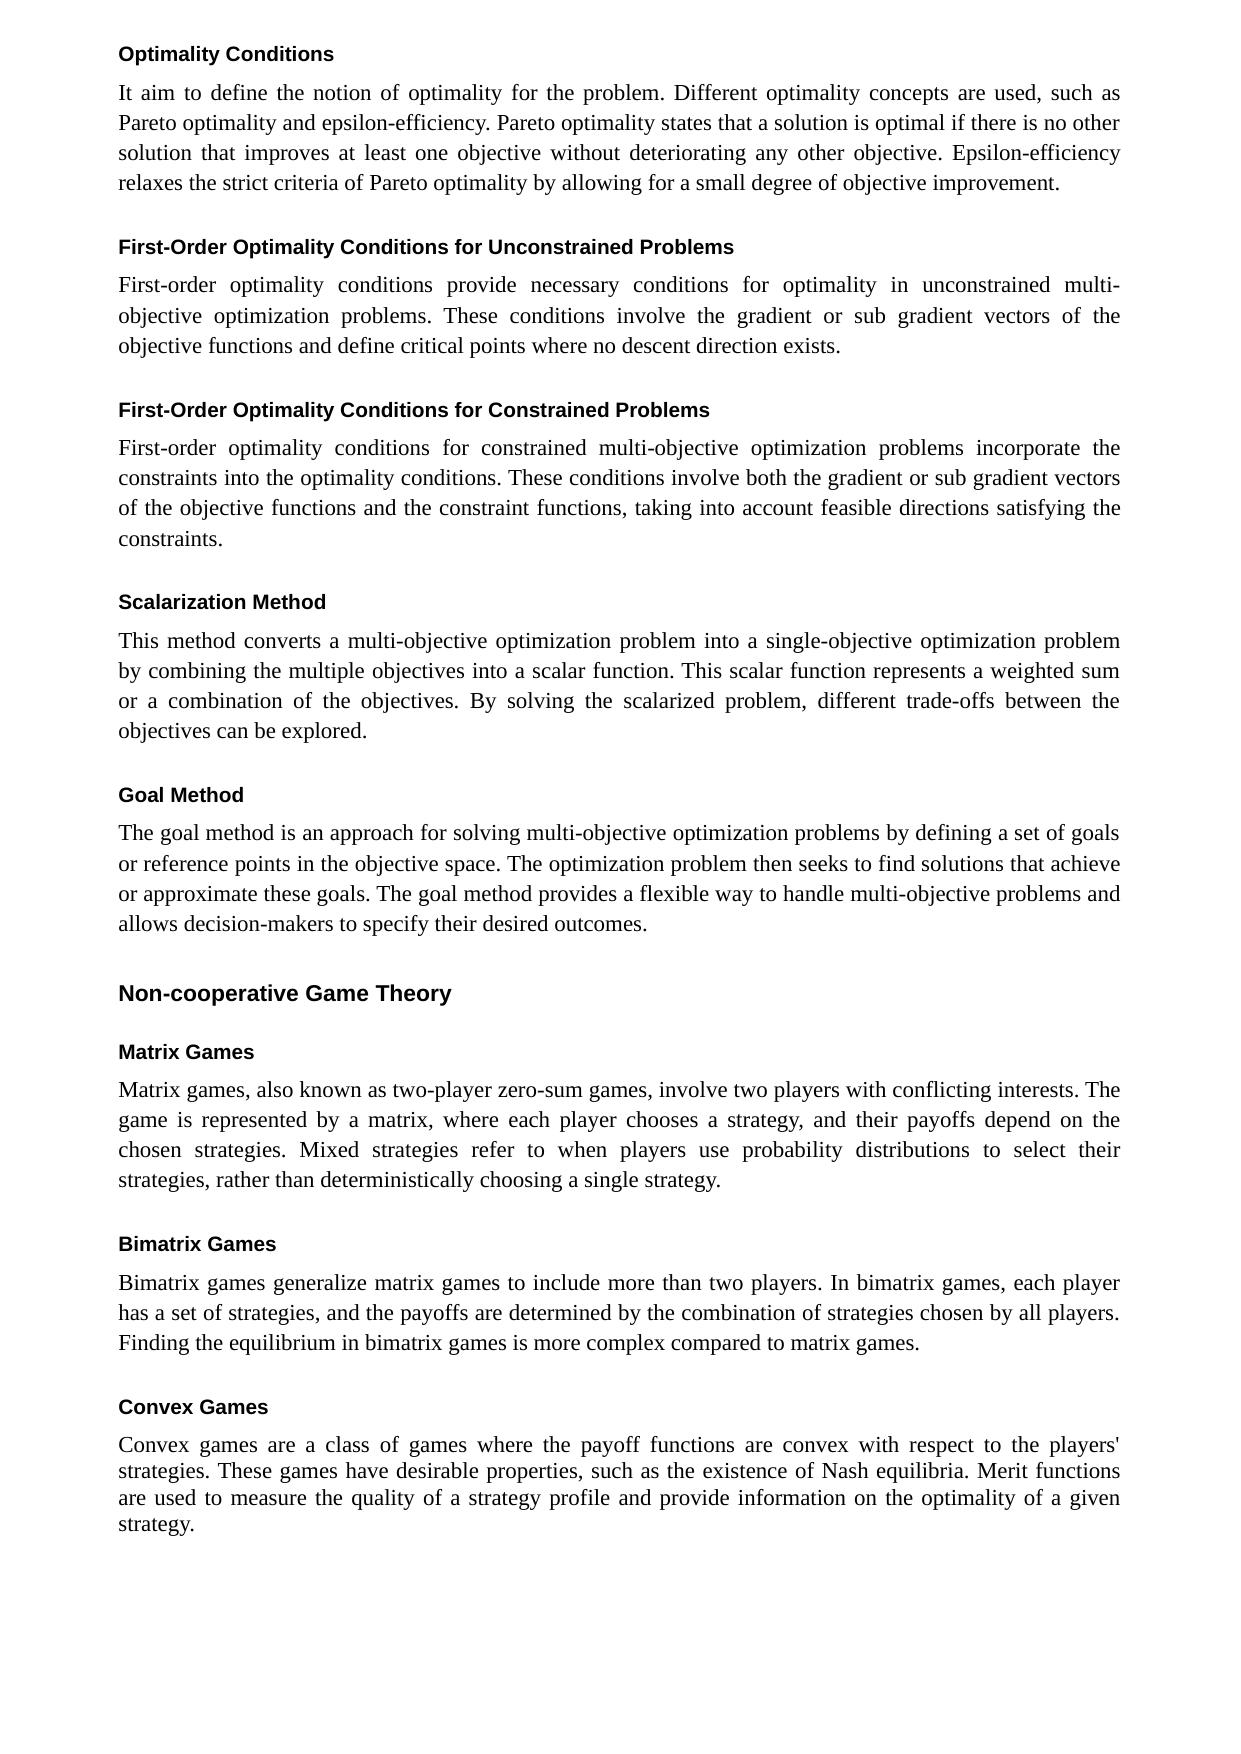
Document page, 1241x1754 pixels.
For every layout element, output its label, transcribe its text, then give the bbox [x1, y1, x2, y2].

subtitle First-Order Optimality Conditions for Unconstrained Problems [118, 235, 1122, 259]
subtitle Non-cooperative Game Theory [118, 980, 1122, 1006]
subtitle Scalarization Method [118, 590, 1122, 614]
subtitle Matrix Games [118, 1039, 1122, 1063]
text First-order optimality conditions for constrained multi-objective optimization problems incorporate the constraints into the optimality conditions. These conditions involve both the gradient or sub gradient vectors of the objective functions and the constraint functions, taking into account feasible directions satisfying the constraints. [118, 434, 1122, 551]
text This method converts a multi-objective optimization problem into a single-objective optimization problem by combining the multiple objectives into a scalar function. This scalar function represents a weighted sum or a combination of the objectives. By solving the scalarized problem, different trade-offs between the objectives can be explored. [118, 627, 1122, 744]
text The goal method is an approach for solving multi-objective optimization problems by defining a set of goals or reference points in the objective space. The optimization problem then seeks to find solutions that achieve or approximate these goals. The goal method provides a flexible way to handle multi-objective problems and allows decision-makers to specify their desired outcomes. [118, 819, 1122, 936]
subtitle First-Order Optimality Conditions for Constrained Problems [118, 397, 1122, 421]
text Matrix games, also known as two-player zero-sum games, involve two players with conflicting interests. The game is represented by a matrix, where each player chooses a strategy, and their payoffs depend on the chosen strategies. Mixed strategies refer to when players use probability distributions to select their strategies, rather than deterministically choosing a single strategy. [118, 1076, 1122, 1193]
subtitle Bimatrix Games [118, 1232, 1122, 1256]
subtitle Optimality Conditions [118, 42, 1122, 66]
text Bimatrix games generalize matrix games to include more than two players. In bimatrix games, each player has a set of strategies, and the payoffs are determined by the combination of strategies chosen by all players. Finding the equilibrium in bimatrix games is more complex compared to matrix games. [118, 1269, 1122, 1355]
text Convex games are a class of games where the payoff functions are convex with respect to the players' strategies. These games have desirable properties, such as the existence of Nash equilibria. Merit functions are used to measure the quality of a strategy profile and provide information on the optimality of a given strategy. [118, 1431, 1122, 1537]
subtitle Goal Method [118, 783, 1122, 807]
text It aim to define the notion of optimality for the problem. Different optimality concepts are used, such as Pareto optimality and epsilon-efficiency. Pareto optimality states that a solution is optimal if there is no other solution that improves at least one objective without deteriorating any other objective. Epsilon-efficiency relaxes the strict criteria of Pareto optimality by allowing for a small degree of objective improvement. [118, 79, 1122, 196]
subtitle Convex Games [118, 1395, 1122, 1419]
text First-order optimality conditions provide necessary conditions for optimality in unconstrained multi-objective optimization problems. These conditions involve the gradient or sub gradient vectors of the objective functions and define critical points where no descent direction exists. [118, 271, 1122, 358]
